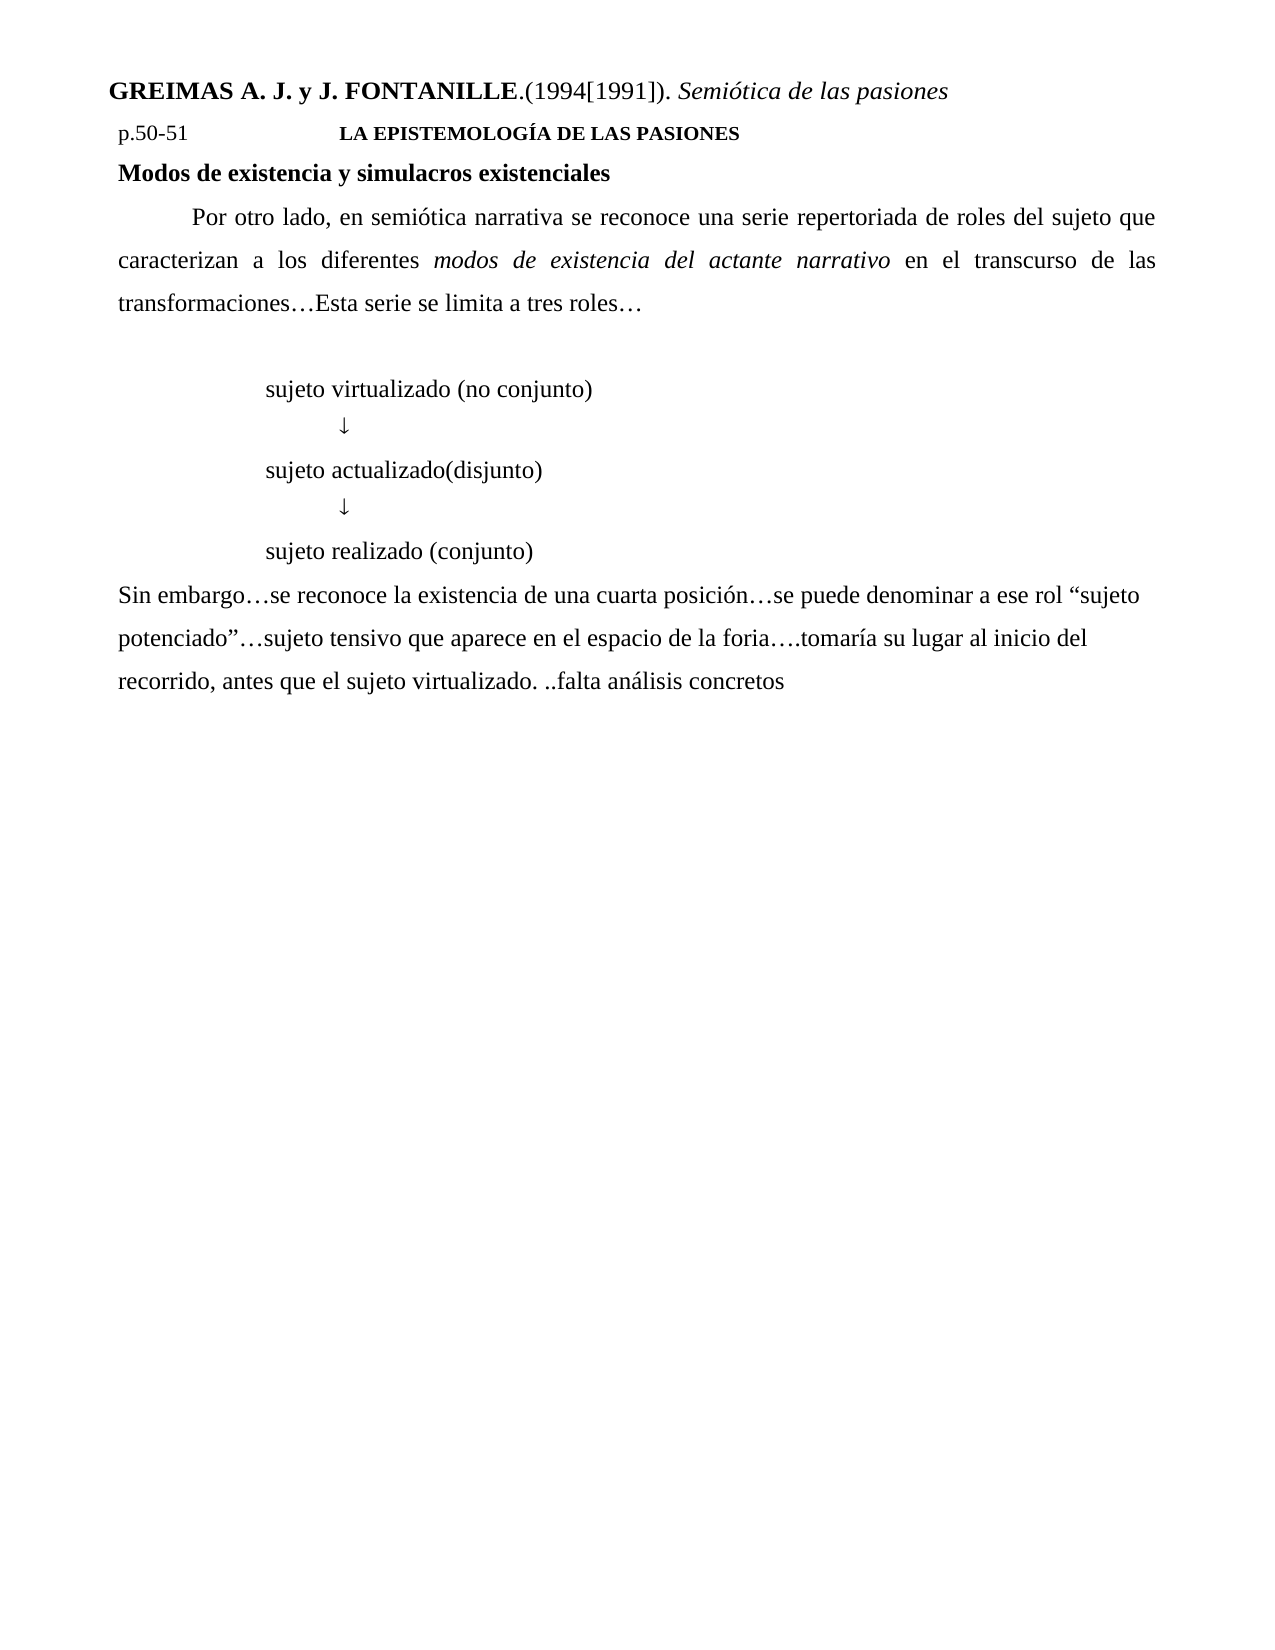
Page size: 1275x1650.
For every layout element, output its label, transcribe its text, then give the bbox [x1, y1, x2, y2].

subtitle Modos de existencia y simulacros existenciales [118, 158, 1169, 187]
text GREIMAS A. J. y J. FONTANILLE.(1994[1991]). Semiótica de las pasiones [108, 76, 1169, 105]
text Por otro lado, en semiótica narrativa se reconoce una serie repertoriada de roles del sujeto que caracterizan a los diferentes modos de existencia del actante narrativo en el transcurso de las transformaciones…Esta serie se limita a tres roles… [118, 202, 1157, 317]
text sujeto virtualizado (no conjunto) [265, 374, 1169, 403]
text  [339, 417, 1169, 439]
text Sin embargo…se reconoce la existencia de una cuarta posición…se puede denominar a ese rol “sujeto potenciado”…sujeto tensivo que aparece en el espacio de la foria….tomaría su lugar al inicio del recorrido, antes que el sujeto virtualizado. ..falta análisis concretos [118, 580, 1169, 695]
text sujeto actualizado(disjunto) [265, 455, 1169, 484]
text  [339, 498, 1169, 521]
text p.50-51 LA EPISTEMOLOGÍA DE LAS PASIONES [118, 120, 1169, 146]
text sujeto realizado (conjunto) [265, 536, 1169, 565]
